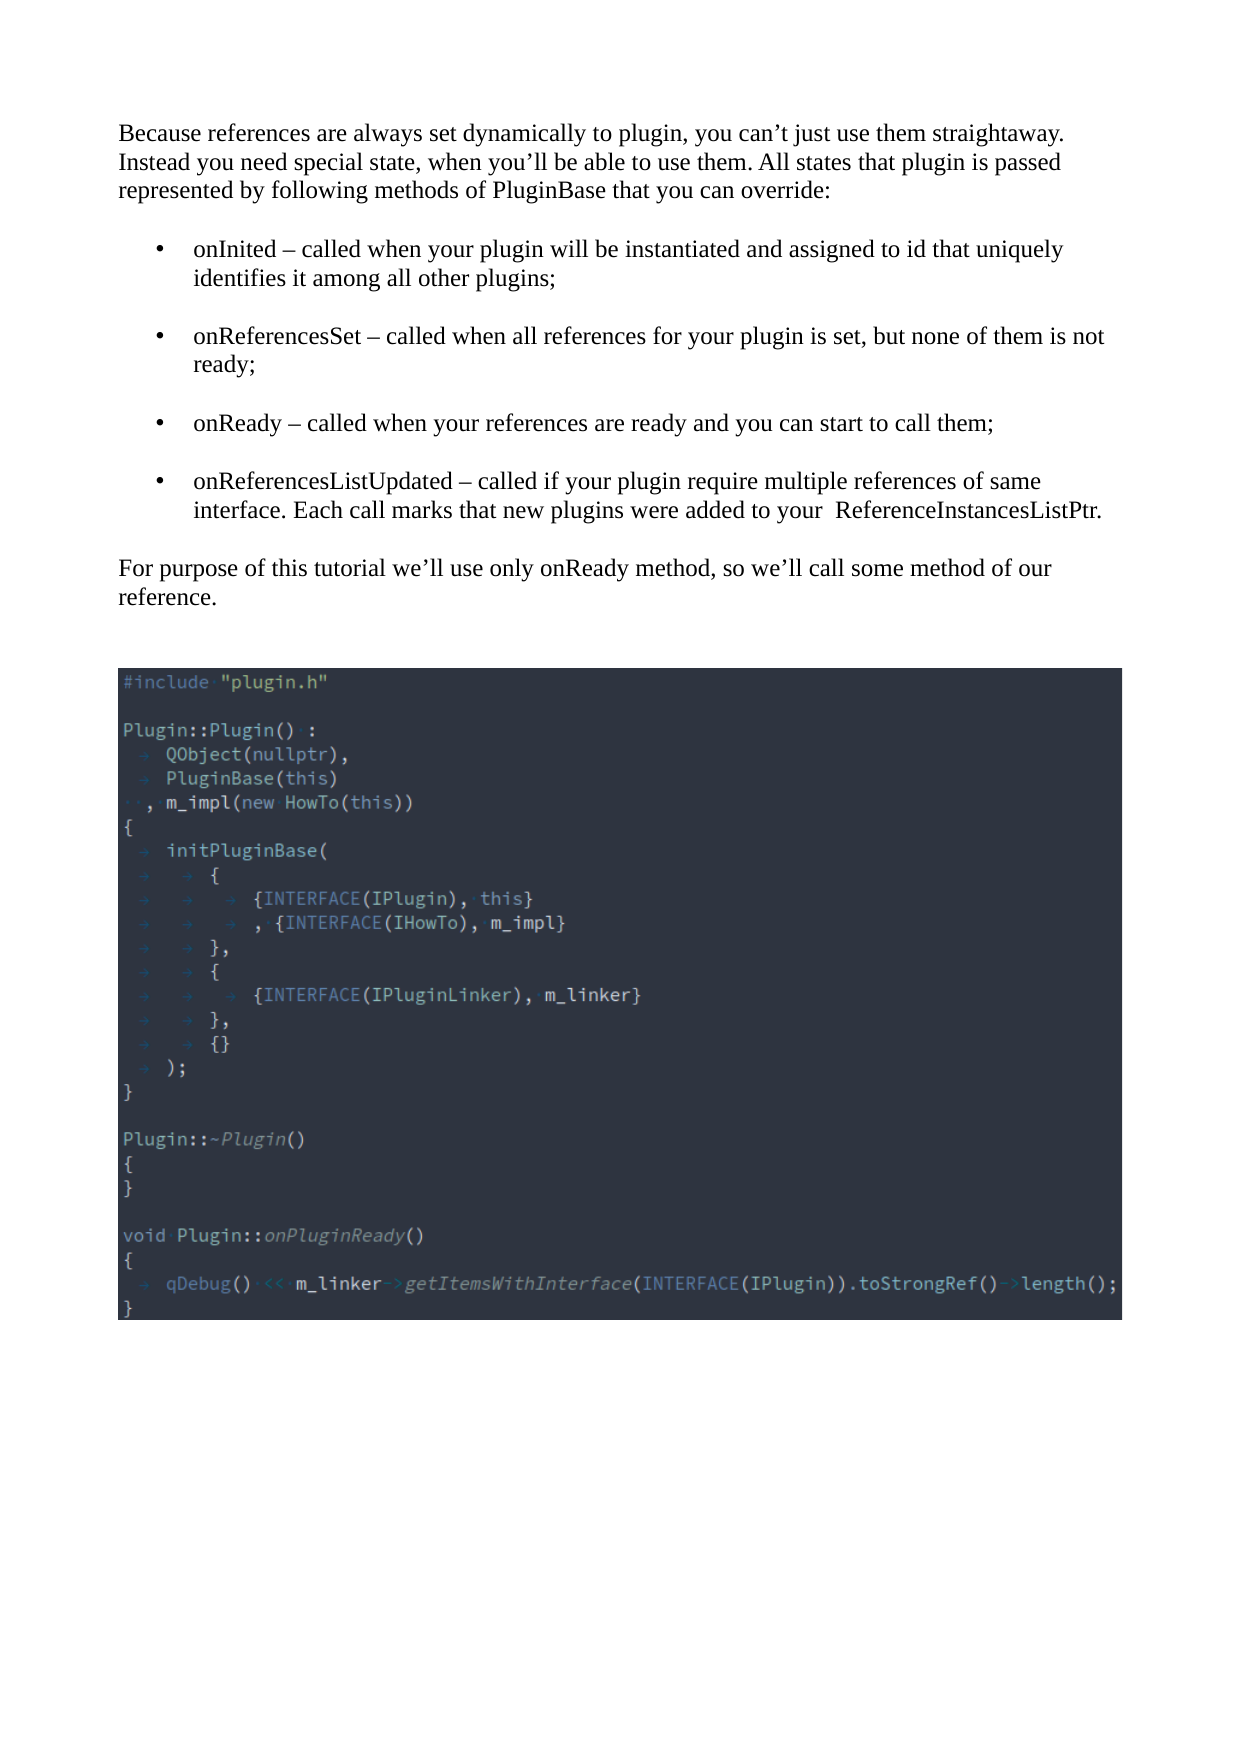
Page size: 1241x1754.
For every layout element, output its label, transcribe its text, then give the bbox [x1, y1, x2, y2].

list onReady – called when your references are ready and you can start to call them; [156, 408, 1122, 437]
list onReferencesSet – called when all references for your plugin is set, but none of them is not ready; [156, 321, 1122, 378]
text For purpose of this tutorial we’ll use only onReady method, so we’ll call some method of our reference. [118, 553, 1122, 611]
list onReferencesListUpdated – called if your plugin require multiple references of same interface. Each call marks that new plugins were added to your ReferenceInstancesListPtr. [156, 466, 1122, 523]
picture [118, 668, 1123, 1320]
text Because references are always set dynamically to plugin, you can’t just use them straightaway. Instead you need special state, when you’ll be able to use them. All states that plugin is passed represented by following methods of PluginBase that you can override: [118, 118, 1122, 204]
list onInited – called when your plugin will be instantiated and assigned to id that uniquely identifies it among all other plugins; [156, 234, 1122, 291]
